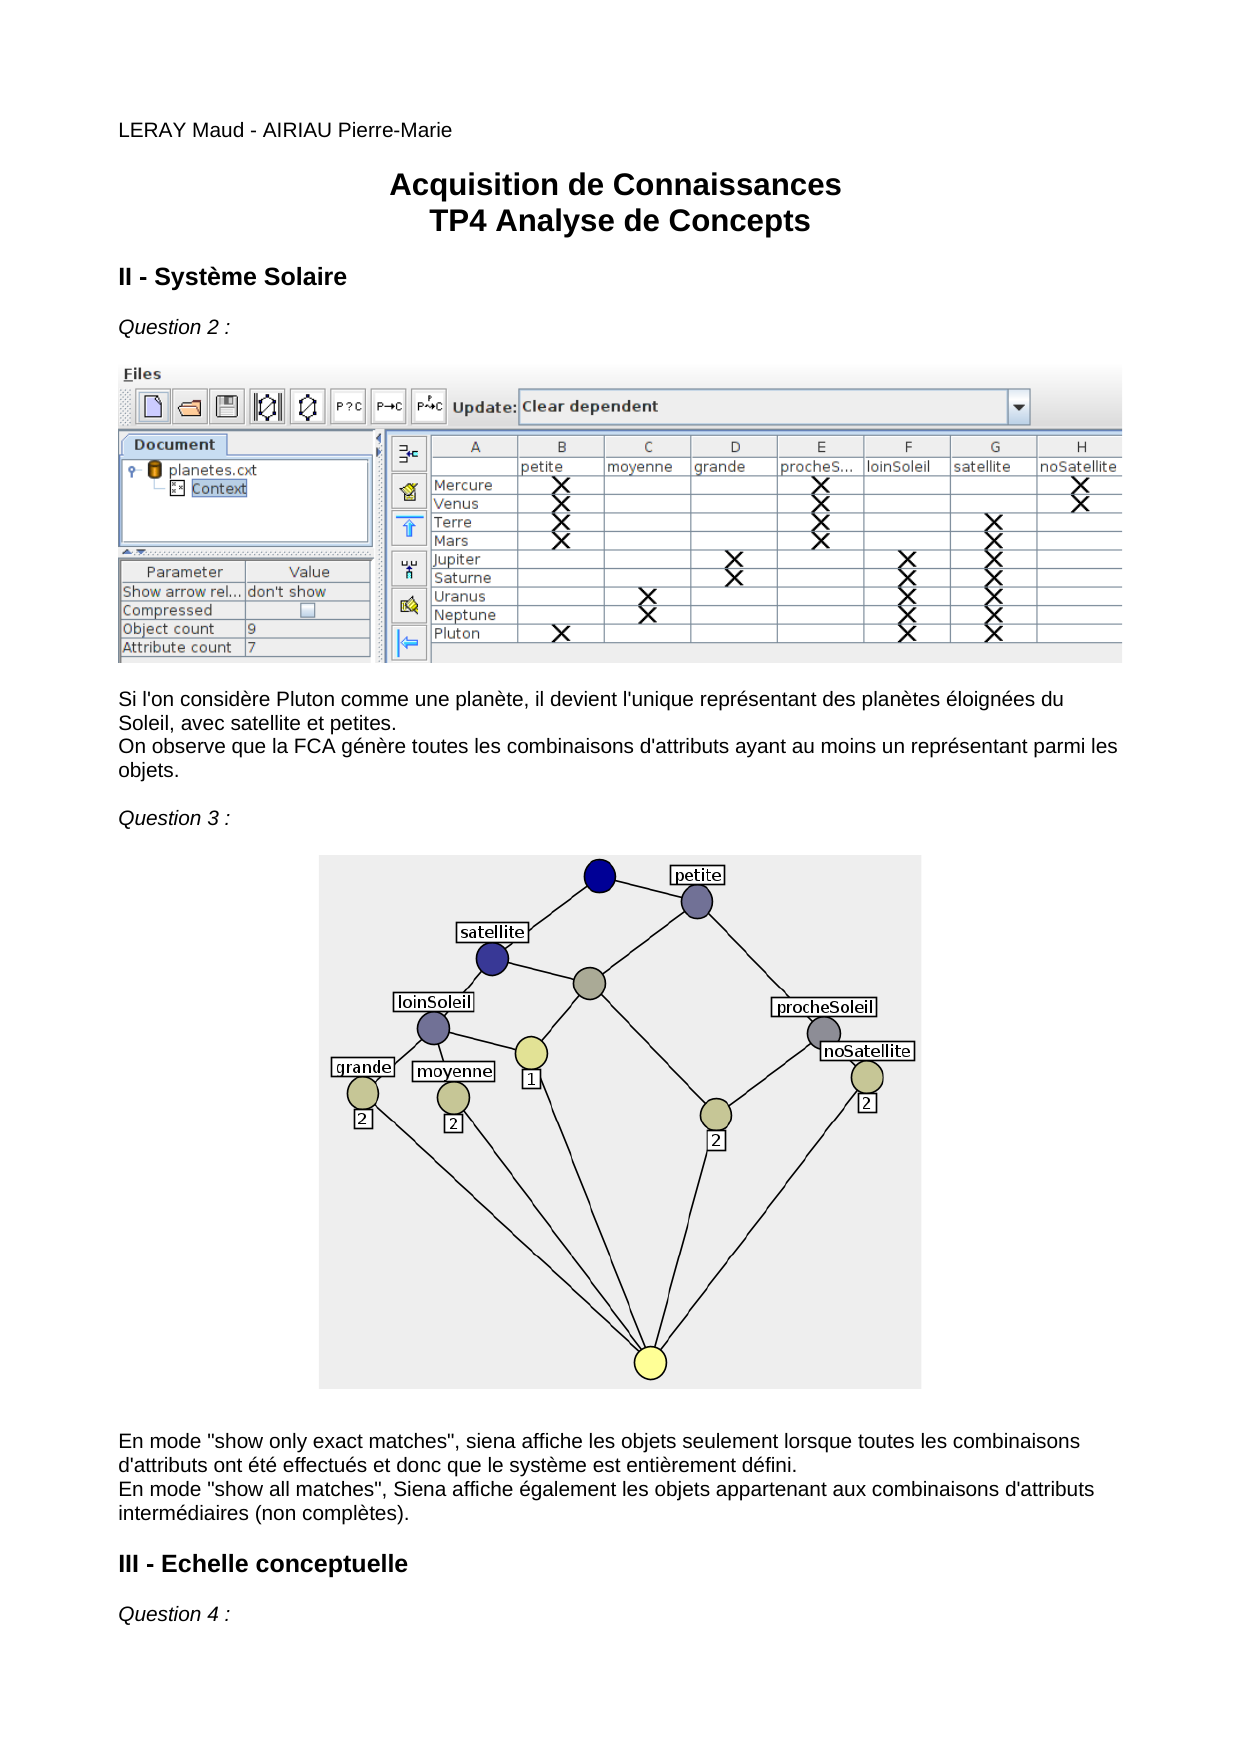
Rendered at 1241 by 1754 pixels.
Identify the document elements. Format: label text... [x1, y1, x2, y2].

text En mode "show all matches", Siena affiche également les objets appartenant aux combinaisons d'attributs intermédiaires (non complètes). [118, 1477, 1122, 1525]
text LERAY Maud - AIRIAU Pierre-Marie [118, 118, 1122, 142]
picture [118, 364, 1123, 663]
text On observe que la FCA génère toutes les combinaisons d'attributs ayant au moins un représentant parmi les objets. [118, 734, 1122, 782]
text Question 3 : [118, 806, 1122, 830]
text Question 4 : [118, 1602, 1122, 1626]
text Si l'on considère Pluton comme une planète, il devient l'unique représentant des planètes éloignées du Soleil, avec satellite et petites. [118, 686, 1122, 734]
text II - Système Solaire [118, 262, 1122, 291]
text Acquisition de Connaissances [118, 166, 1122, 202]
text En mode "show only exact matches", siena affiche les objets seulement lorsque toutes les combinaisons d'attributs ont été effectués et donc que le système est entièrement défini. [118, 1429, 1122, 1477]
text TP4 Analyse de Concepts [118, 202, 1122, 238]
picture [318, 855, 922, 1389]
text III - Echelle conceptuelle [118, 1549, 1122, 1578]
text Question 2 : [118, 314, 1122, 338]
